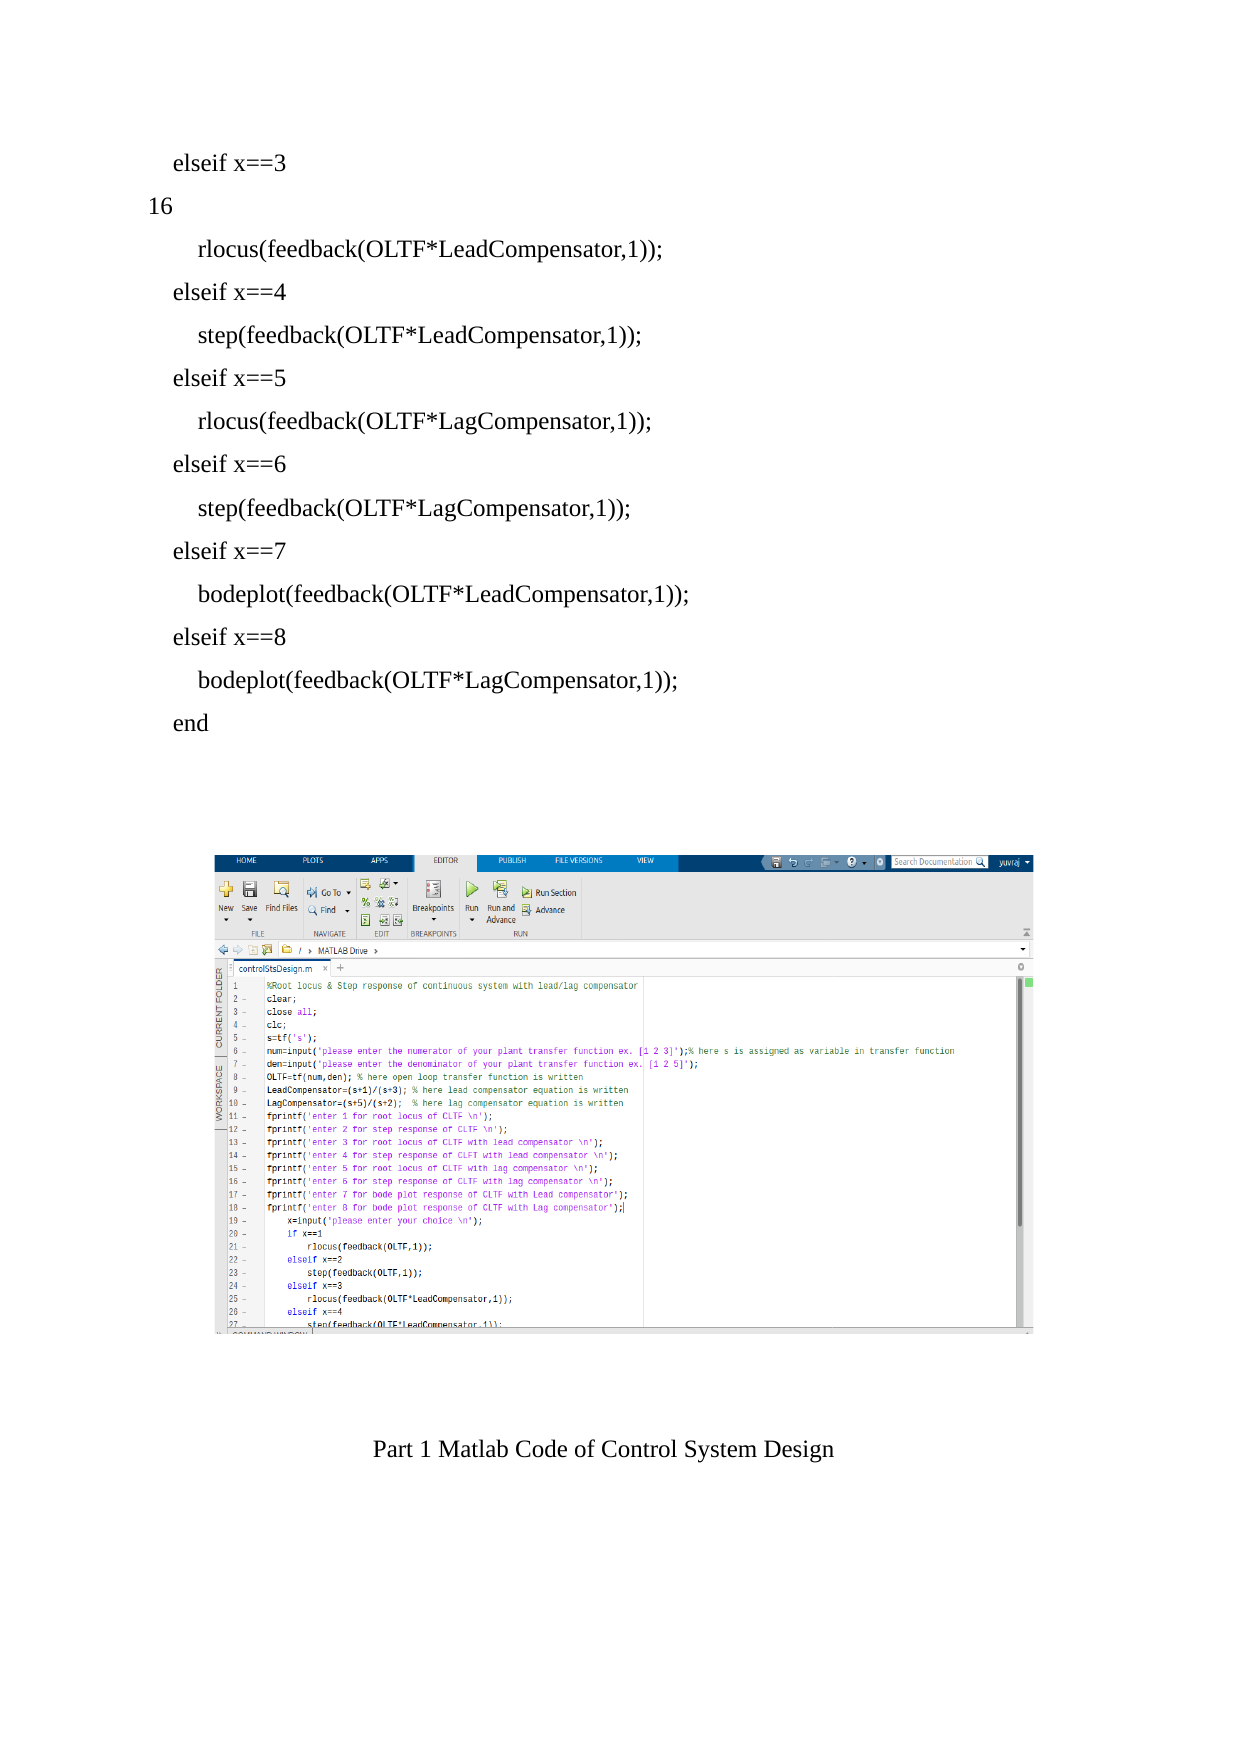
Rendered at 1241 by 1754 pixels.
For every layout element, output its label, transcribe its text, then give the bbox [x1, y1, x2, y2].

text elseif x==6 [148, 449, 1093, 478]
text elseif x==3 [148, 148, 1093, 176]
text elseif x==4 [148, 277, 1093, 306]
text elseif x==5 [148, 363, 1093, 392]
text rlocus(feedback(OLTF*LeadCompensator,1)); [148, 234, 1093, 263]
text elseif x==7 [148, 536, 1093, 564]
text Part 1 Matlab Code of Control System Design [148, 1434, 1093, 1463]
picture [214, 855, 1034, 1334]
text rlocus(feedback(OLTF*LagCompensator,1)); [148, 406, 1093, 435]
text end [148, 708, 1093, 737]
text bodeplot(feedback(OLTF*LeadCompensator,1)); [148, 579, 1093, 608]
text step(feedback(OLTF*LagCompensator,1)); [148, 493, 1093, 521]
text step(feedback(OLTF*LeadCompensator,1)); [148, 320, 1093, 349]
text 16 [148, 191, 1093, 219]
text bodeplot(feedback(OLTF*LagCompensator,1)); [148, 665, 1093, 694]
text elseif x==8 [148, 622, 1093, 651]
